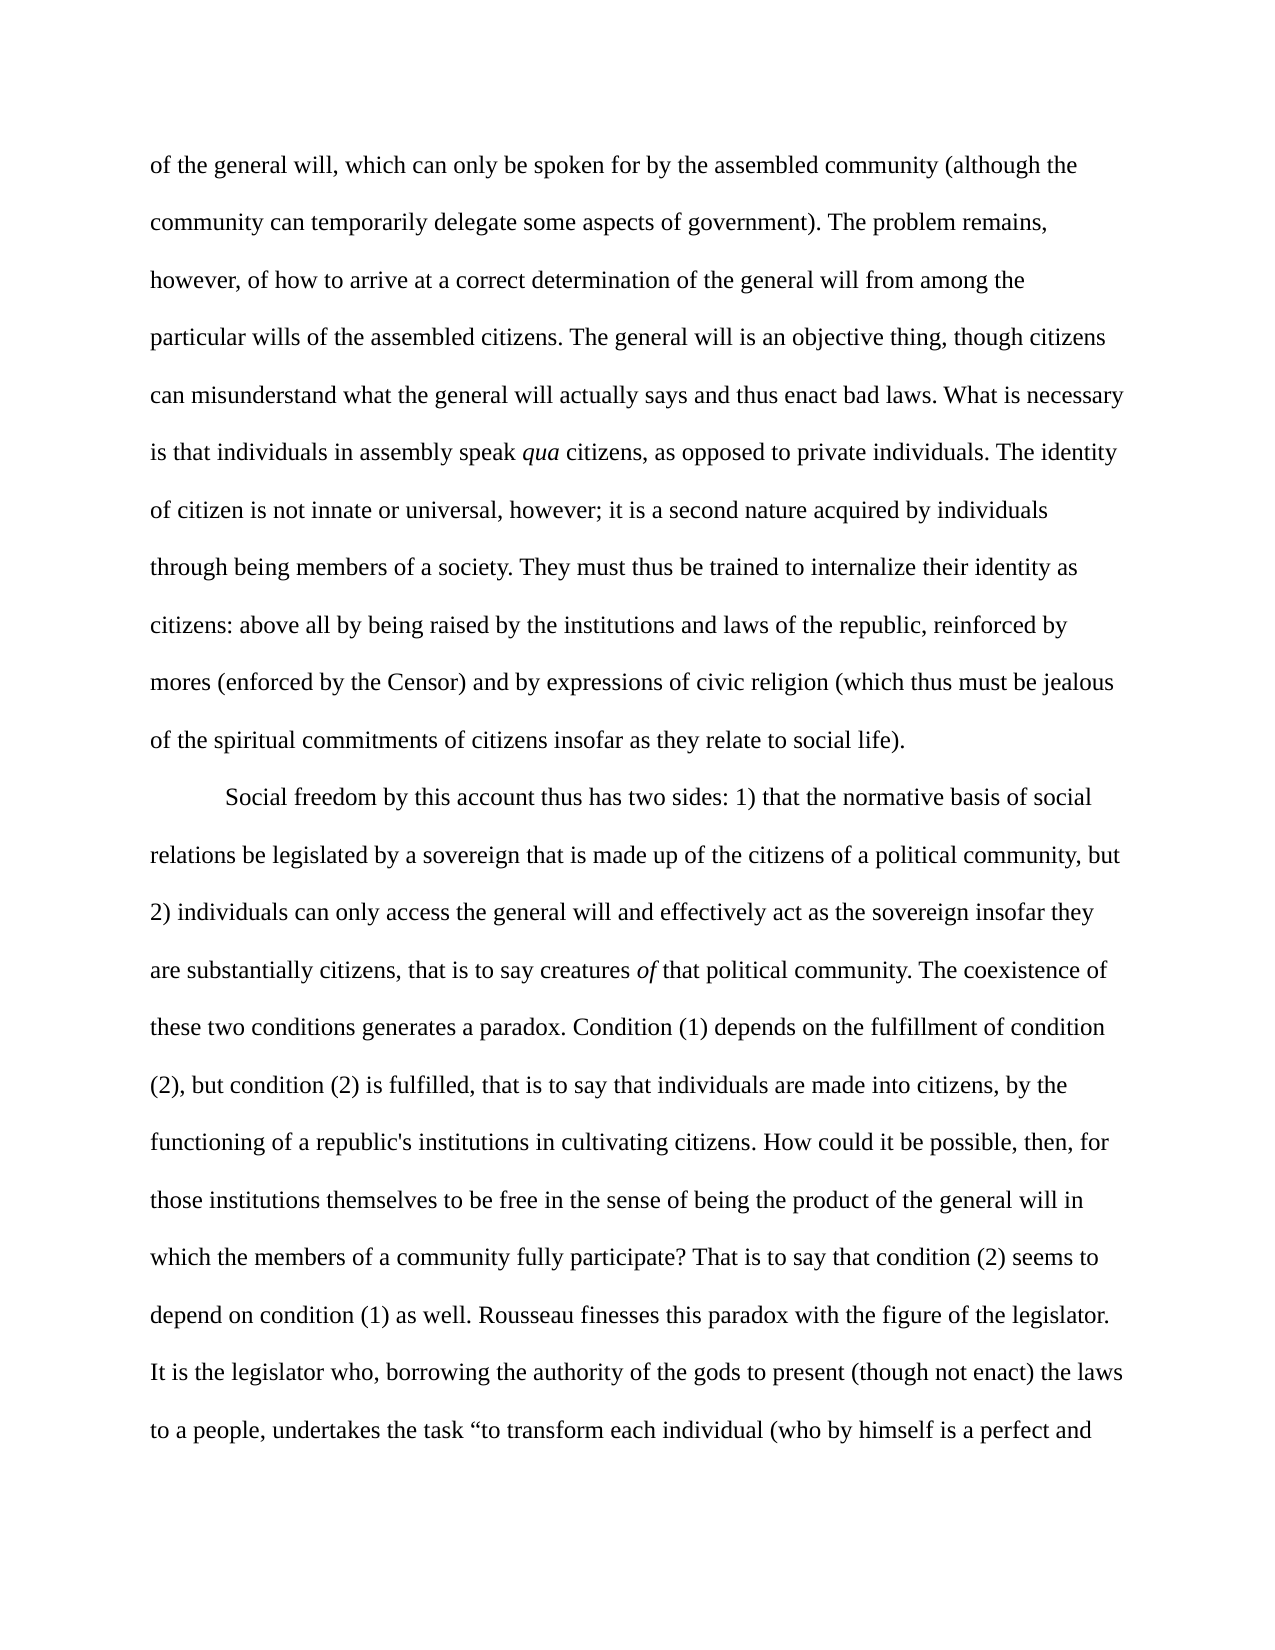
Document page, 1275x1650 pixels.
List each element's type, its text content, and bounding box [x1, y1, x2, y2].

text Social freedom by this account thus has two sides: 1) that the normative basis of social relations be legislated by a sovereign that is made up of the citizens of a political community, but 2) individuals can only access the general will and effectively act as the sovereign insofar they are substantially citizens, that is to say creatures of that political community. The coexistence of these two conditions generates a paradox. Condition (1) depends on the fulfillment of condition (2), but condition (2) is fulfilled, that is to say that individuals are made into citizens, by the functioning of a republic's institutions in cultivating citizens. How could it be possible, then, for those institutions themselves to be free in the sense of being the product of the general will in which the members of a community fully participate? That is to say that condition (2) seems to depend on condition (1) as well. Rousseau finesses this paradox with the figure of the legislator. It is the legislator who, borrowing the authority of the gods to present (though not enact) the laws to a people, undertakes the task “to transform each individual (who by himself is a perfect and [150, 782, 1125, 1444]
text of the general will, which can only be spoken for by the assembled community (although the community can temporarily delegate some aspects of government). The problem remains, however, of how to arrive at a correct determination of the general will from among the particular wills of the assembled citizens. The general will is an objective thing, though citizens can misunderstand what the general will actually says and thus enact bad laws. What is necessary is that individuals in assembly speak qua citizens, as opposed to private individuals. The identity of citizen is not innate or universal, however; it is a second nature acquired by individuals through being members of a society. They must thus be trained to internalize their identity as citizens: above all by being raised by the institutions and laws of the republic, reinforced by mores (enforced by the Censor) and by expressions of civic religion (which thus must be jealous of the spiritual commitments of citizens insofar as they relate to social life). [150, 150, 1125, 754]
